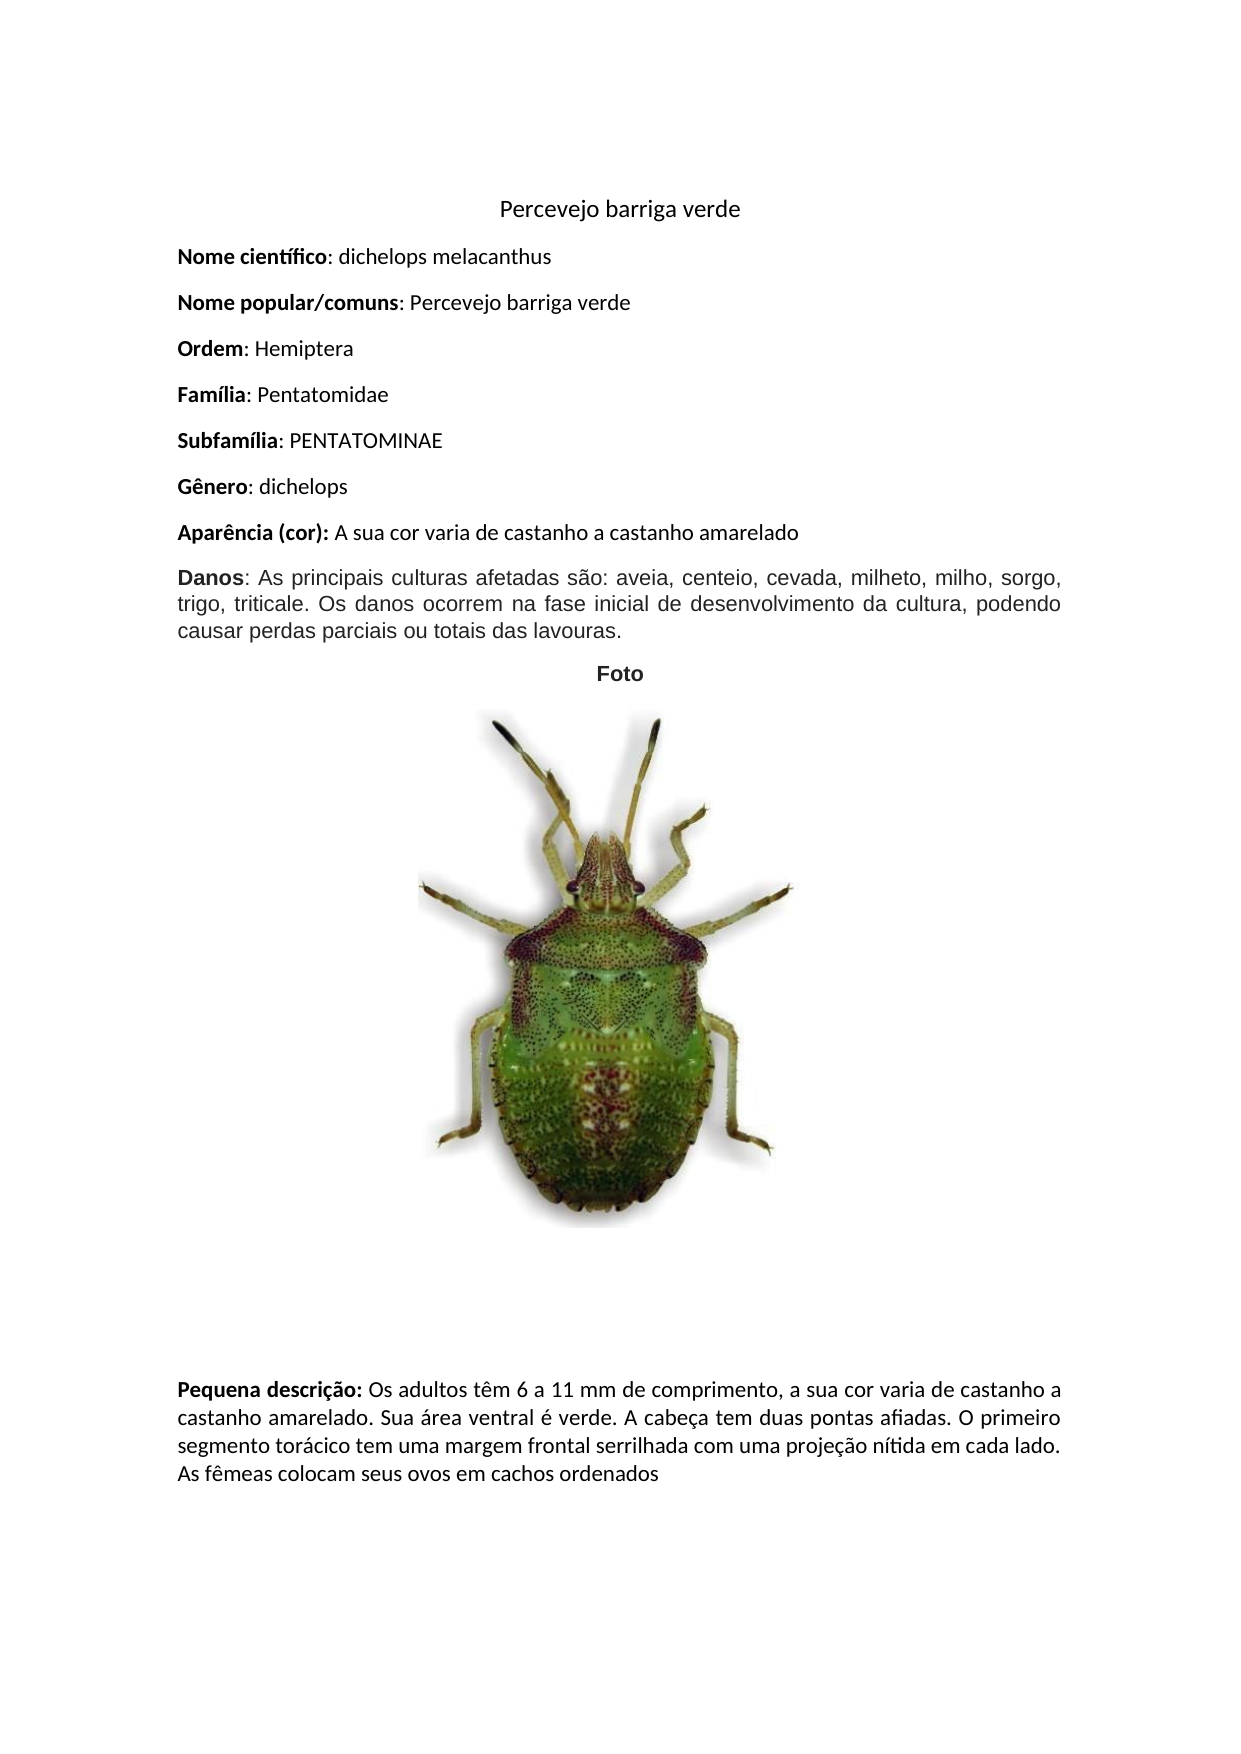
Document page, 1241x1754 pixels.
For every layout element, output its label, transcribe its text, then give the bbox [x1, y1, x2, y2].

text Nome popular/comuns: Percevejo barriga verde [177, 288, 1063, 316]
text Família: Pentatomidae [177, 380, 1063, 408]
text Percevejo barriga verde [177, 194, 1063, 224]
text Aparência (cor): A sua cor varia de castanho a castanho amarelado [177, 518, 1063, 547]
text Nome científico: dichelops melacanthus [177, 242, 1063, 270]
picture [418, 703, 823, 1228]
text Danos: As principais culturas afetadas são: aveia, centeio, cevada, milheto, milho, sorgo, trigo, triticale. Os danos ocorrem na fase inicial de desenvolvimento da cultura, podendo causar perdas parciais ou totais das lavouras. [177, 564, 1063, 643]
text Gênero: dichelops [177, 472, 1063, 501]
text Ordem: Hemiptera [177, 334, 1063, 362]
text Pequena descrição: Os adultos têm 6 a 11 mm de comprimento, a sua cor varia de castanho a castanho amarelado. Sua área ventral é verde. A cabeça tem duas pontas afiadas. O primeiro segmento torácico tem uma margem frontal serrilhada com uma projeção nítida em cada lado. As fêmeas colocam seus ovos em cachos ordenados [177, 1375, 1063, 1487]
text Foto [177, 661, 1063, 686]
text Subfamília: PENTATOMINAE [177, 426, 1063, 454]
